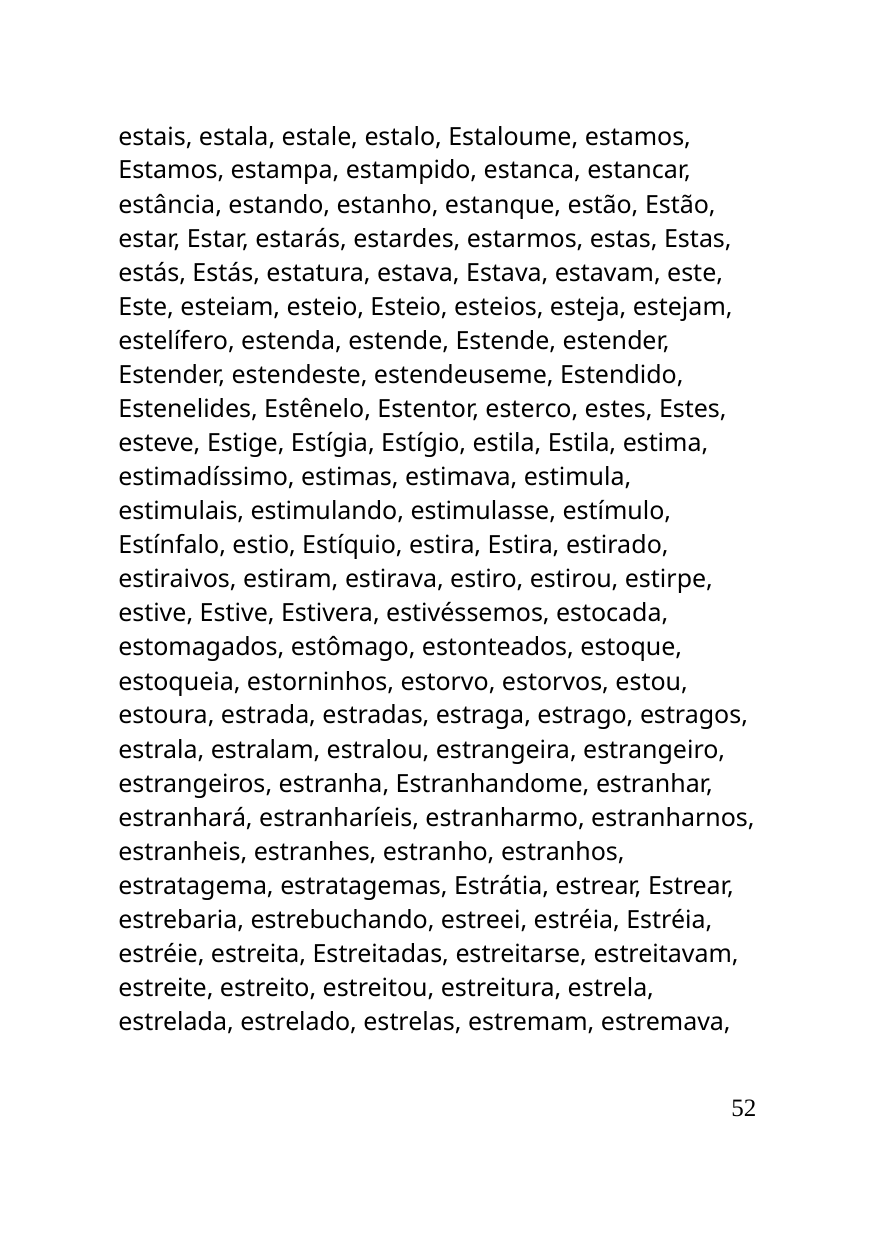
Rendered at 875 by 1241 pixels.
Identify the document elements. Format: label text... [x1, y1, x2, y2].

text estais, estala, estale, estalo, Estaloume, estamos, Estamos, estampa, estampido, estanca, estancar, estância, estando, estanho, estanque, estão, Estão, estar, Estar, estarás, estardes, estarmos, estas, Estas, estás, Estás, estatura, estava, Estava, estavam, este, Este, esteiam, esteio, Esteio, esteios, esteja, estejam, estelífero, estenda, estende, Estende, estender, Estender, estendeste, estendeuseme, Estendido, Estenelides, Estênelo, Estentor, esterco, estes, Estes, esteve, Estige, Estígia, Estígio, estila, Estila, estima, estimadíssimo, estimas, estimava, estimula, estimulais, estimulando, estimulasse, estímulo, Estínfalo, estio, Estíquio, estira, Estira, estirado, estiraivos, estiram, estirava, estiro, estirou, estirpe, estive, Estive, Estivera, estivéssemos, estocada, estomagados, estômago, estonteados, estoque, estoqueia, estorninhos, estorvo, estorvos, estou, estoura, estrada, estradas, estraga, estrago, estragos, estrala, estralam, estralou, estrangeira, estrangeiro, estrangeiros, estranha, Estranhandome, estranhar, estranhará, estranharíeis, estranharmo, estranharnos, estranheis, estranhes, estranho, estranhos, estratagema, estratagemas, Estrátia, estrear, Estrear, estrebaria, estrebuchando, estreei, estréia, Estréia, estréie, estreita, Estreitadas, estreitarse, estreitavam, estreite, estreito, estreitou, estreitura, estrela, estrelada, estrelado, estrelas, estremam, estremava, [118, 118, 756, 1038]
